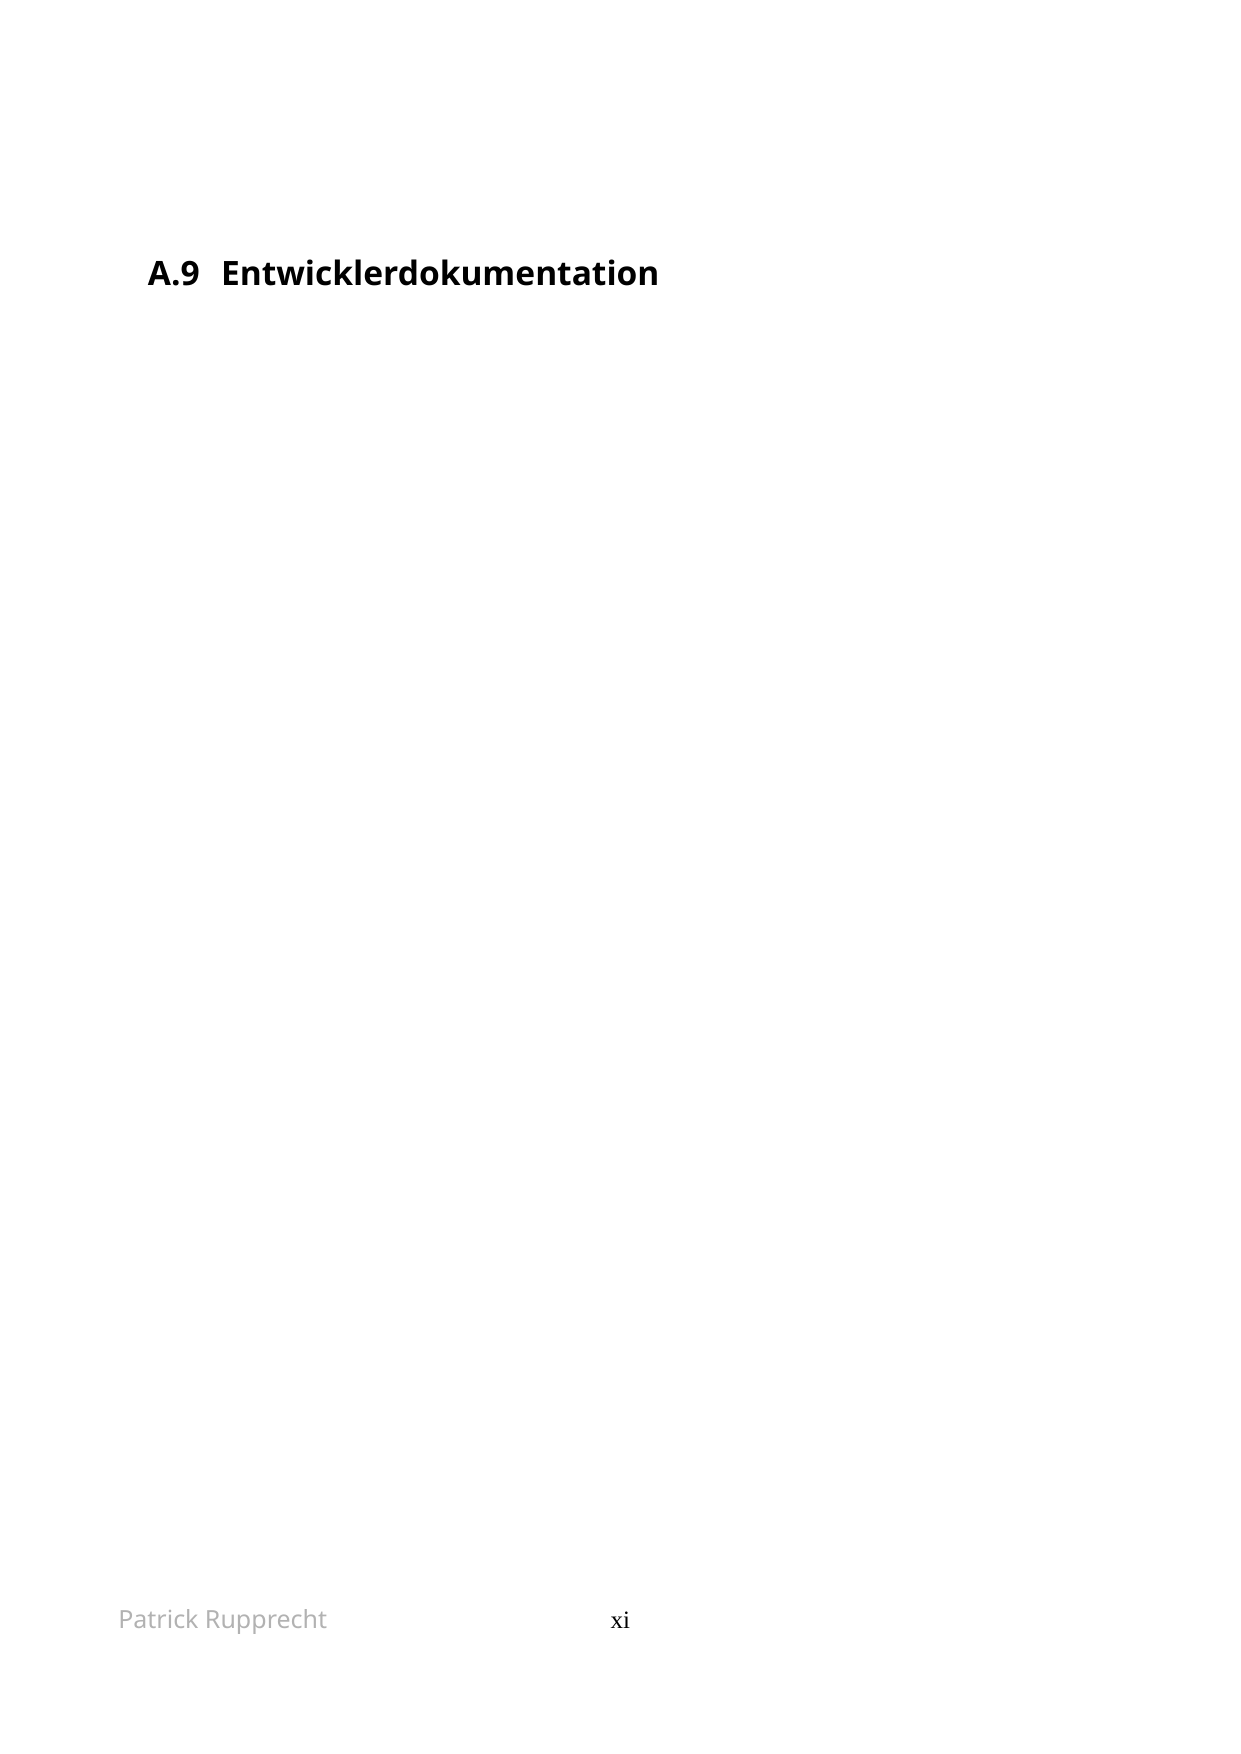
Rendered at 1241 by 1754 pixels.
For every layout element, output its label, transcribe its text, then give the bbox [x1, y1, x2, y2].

subtitle Entwicklerdokumentation [148, 250, 1122, 296]
